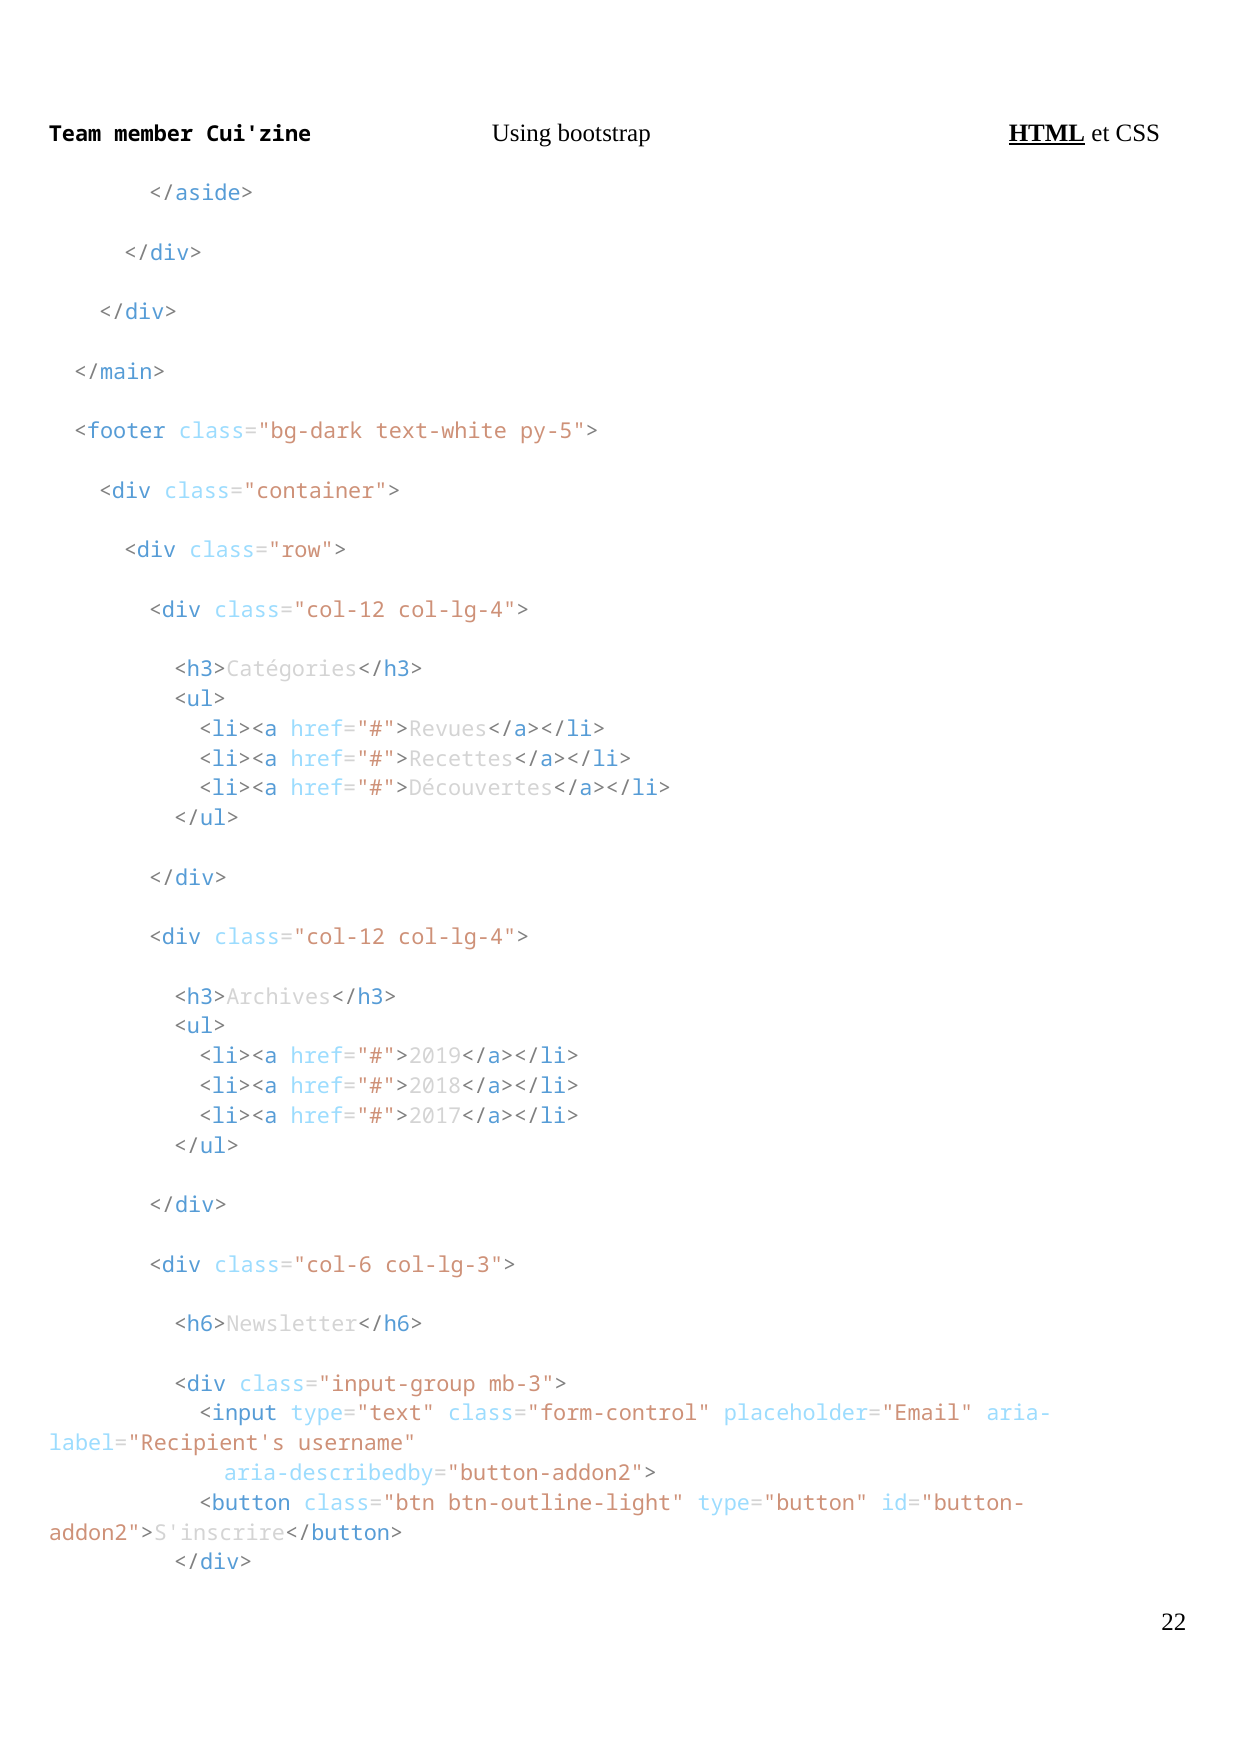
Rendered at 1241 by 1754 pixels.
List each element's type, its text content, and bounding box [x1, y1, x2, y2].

text <div class="input-group mb-3"> [48, 1367, 1186, 1397]
text <li><a href="#">Revues</a></li> [48, 713, 1186, 743]
text </div> [48, 1546, 1186, 1576]
text <div class="col-6 col-lg-3"> [48, 1248, 1186, 1278]
text </div> [48, 1189, 1186, 1219]
text </div> [48, 296, 1186, 326]
text <h3>Catégories</h3> [48, 653, 1186, 683]
text </aside> [48, 177, 1186, 207]
text </ul> [48, 1129, 1186, 1159]
text <li><a href="#">2018</a></li> [48, 1070, 1186, 1100]
text <li><a href="#">Recettes</a></li> [48, 743, 1186, 772]
text <li><a href="#">Découvertes</a></li> [48, 772, 1186, 802]
text <h3>Archives</h3> [48, 981, 1186, 1010]
text <footer class="bg-dark text-white py-5"> [48, 415, 1186, 445]
text <ul> [48, 683, 1186, 713]
text <ul> [48, 1010, 1186, 1040]
text <div class="col-12 col-lg-4"> [48, 921, 1186, 951]
text <div class="row"> [48, 534, 1186, 564]
text <input type="text" class="form-control" placeholder="Email" aria-label="Recipient's username" [48, 1397, 1186, 1457]
text </main> [48, 356, 1186, 386]
text </div> [48, 862, 1186, 891]
text <li><a href="#">2017</a></li> [48, 1100, 1186, 1129]
text </ul> [48, 802, 1186, 832]
text </div> [48, 237, 1186, 267]
text <button class="btn btn-outline-light" type="button" id="button-addon2">S'inscrire</button> [48, 1487, 1186, 1546]
text aria-describedby="button-addon2"> [48, 1457, 1186, 1487]
text <h6>Newsletter</h6> [48, 1308, 1186, 1338]
text <li><a href="#">2019</a></li> [48, 1040, 1186, 1070]
text <div class="col-12 col-lg-4"> [48, 594, 1186, 623]
text <div class="container"> [48, 475, 1186, 504]
